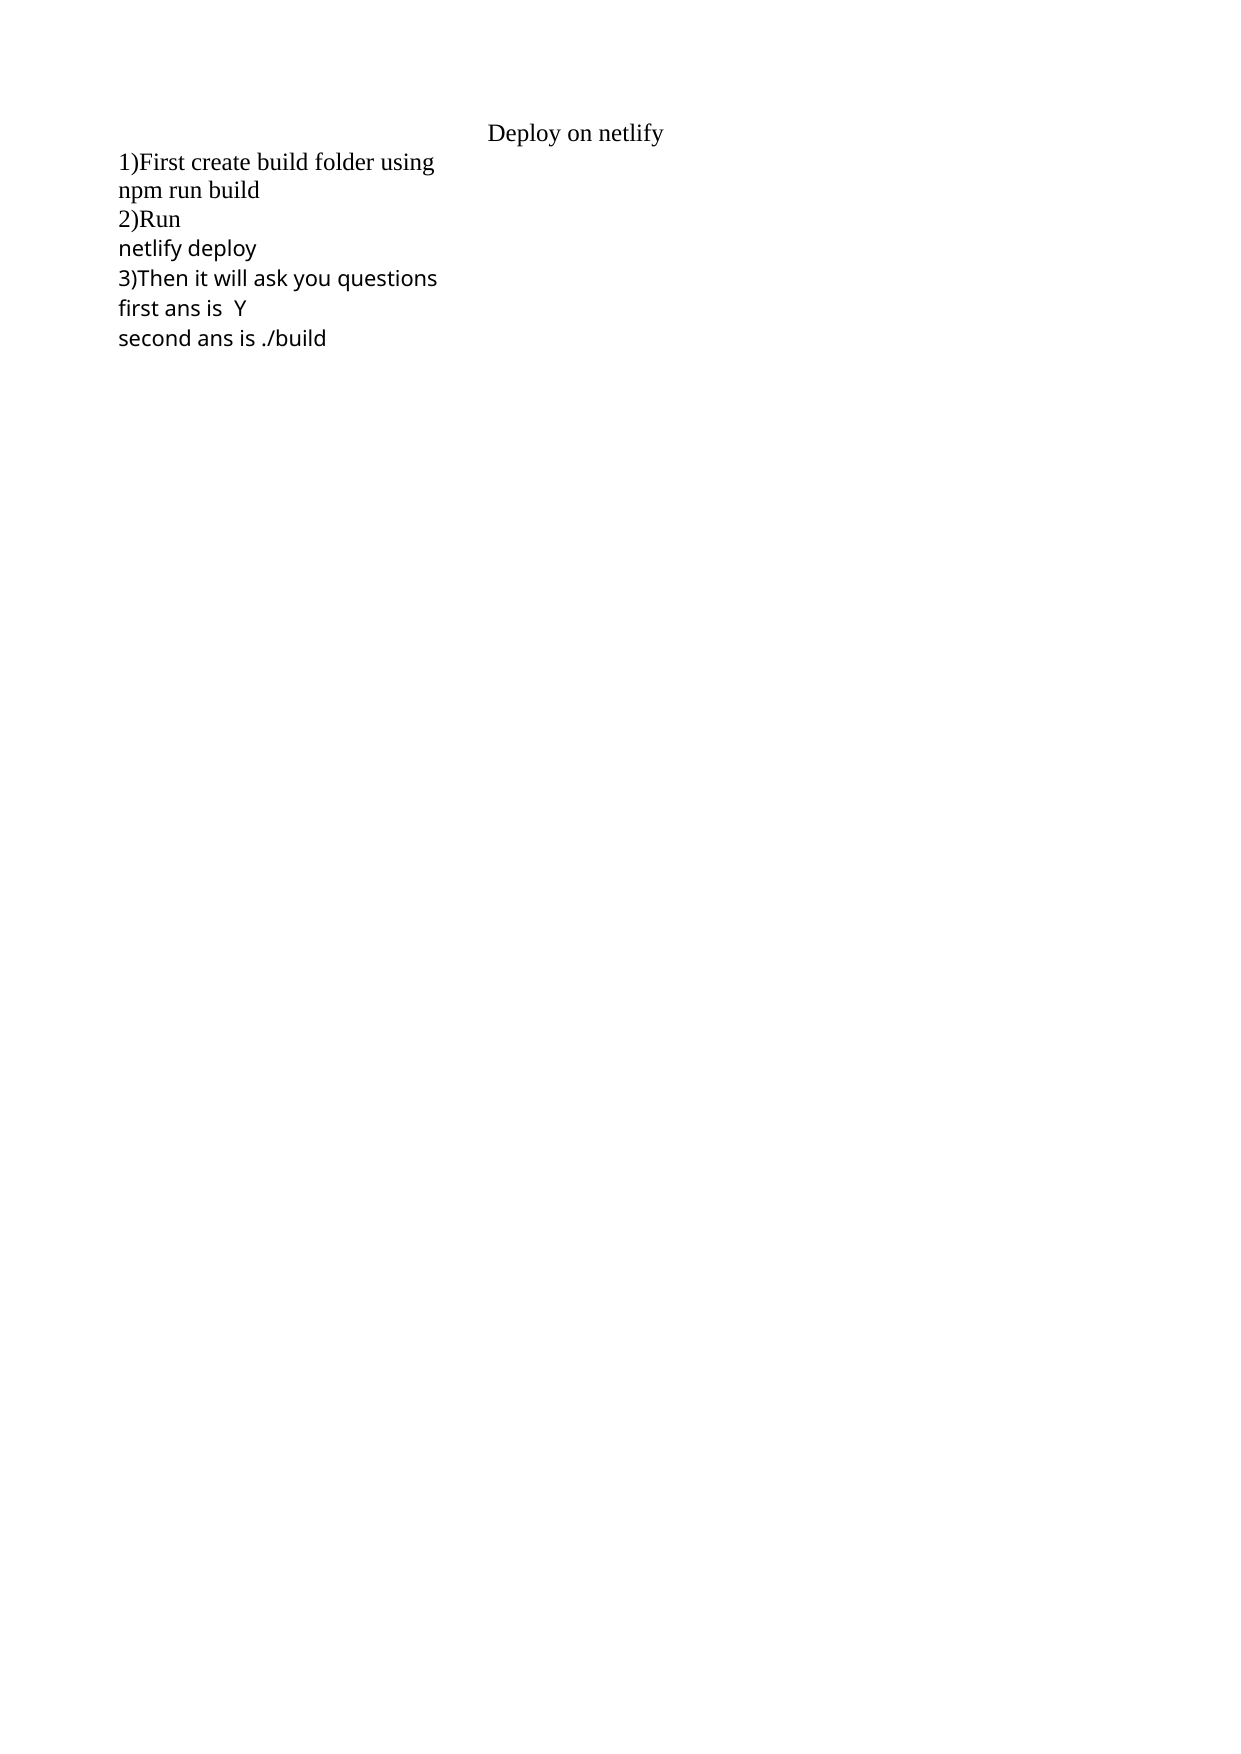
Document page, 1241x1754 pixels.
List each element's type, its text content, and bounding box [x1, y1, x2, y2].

text second ans is ./build [118, 322, 1122, 352]
text 1)First create build folder using [118, 147, 1122, 176]
text netlify deploy [118, 233, 1122, 263]
text npm run build [118, 176, 1122, 204]
text first ans is Y [118, 293, 1122, 322]
text 3)Then it will ask you questions [118, 263, 1122, 293]
text Deploy on netlify [118, 118, 1122, 147]
text 2)Run [118, 204, 1122, 233]
